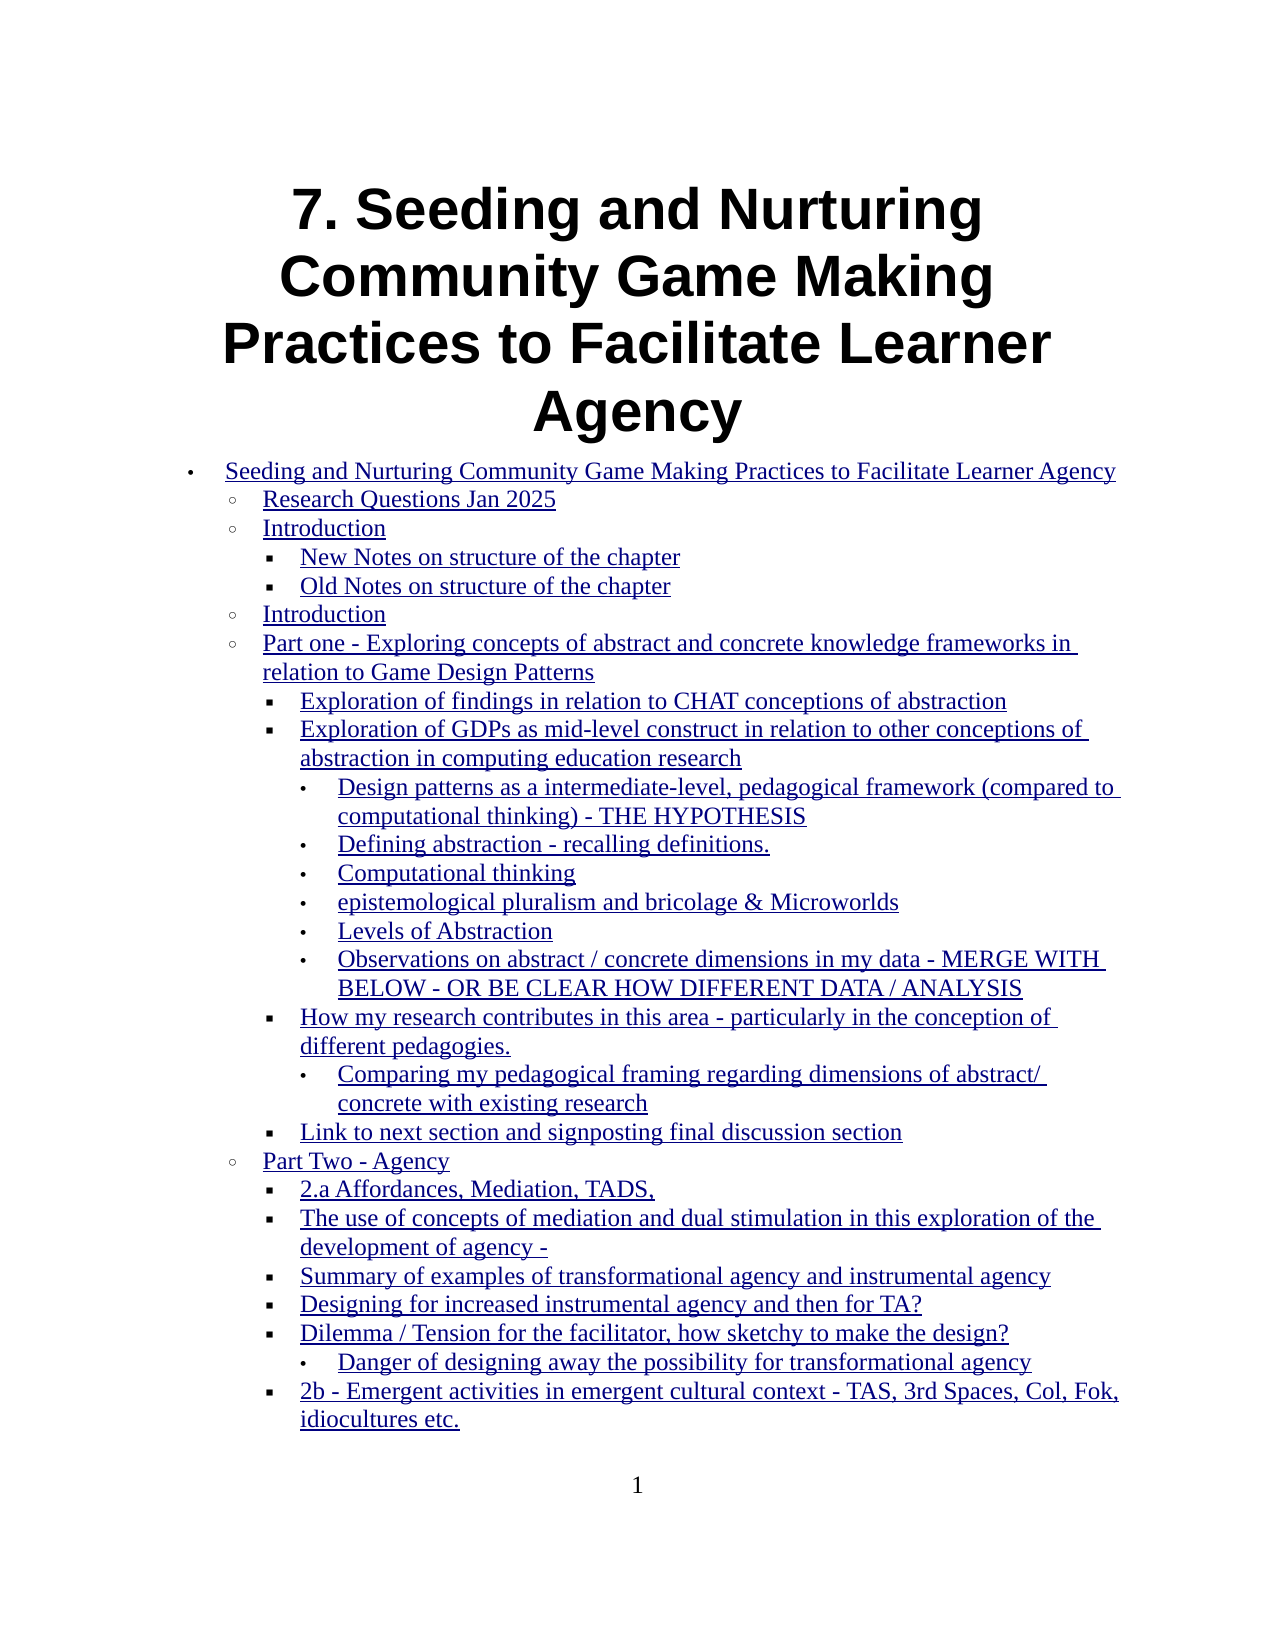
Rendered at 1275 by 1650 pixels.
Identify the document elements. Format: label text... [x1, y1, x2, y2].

list Introduction [225, 513, 1125, 542]
list The use of concepts of mediation and dual stimulation in this exploration of the development of agency - [262, 1203, 1125, 1261]
list Comparing my pedagogical framing regarding dimensions of abstract/ concrete with existing research [300, 1059, 1125, 1117]
list Danger of designing away the possibility for transformational agency [300, 1347, 1125, 1376]
list Introduction [225, 599, 1125, 628]
list Link to next section and signposting final discussion section [262, 1117, 1125, 1146]
list Exploration of findings in relation to CHAT conceptions of abstraction [262, 686, 1125, 714]
list Observations on abstract / concrete dimensions in my data - MERGE WITH BELOW - OR BE CLEAR HOW DIFFERENT DATA / ANALYSIS [300, 944, 1125, 1002]
list Part Two - Agency [225, 1146, 1125, 1174]
title 7. Seeding and Nurturing Community Game Making Practices to Facilitate Learner Agency [150, 175, 1125, 443]
list 2.a Affordances, Mediation, TADS, [262, 1174, 1125, 1203]
list Summary of examples of transformational agency and instrumental agency [262, 1261, 1125, 1289]
list Dilemma / Tension for the facilitator, how sketchy to make the design? [262, 1318, 1125, 1347]
list Exploration of GDPs as mid-level construct in relation to other conceptions of abstraction in computing education research [262, 714, 1125, 772]
list Old Notes on structure of the chapter [262, 571, 1125, 599]
list Computational thinking [300, 858, 1125, 887]
list Defining abstraction - recalling definitions. [300, 829, 1125, 858]
list Design patterns as a intermediate-level, pedagogical framework (compared to computational thinking) - THE HYPOTHESIS [300, 772, 1125, 829]
list How my research contributes in this area - particularly in the conception of different pedagogies. [262, 1002, 1125, 1059]
list New Notes on structure of the chapter [262, 542, 1125, 571]
list Research Questions Jan 2025 [225, 484, 1125, 513]
list epistemological pluralism and bricolage & Microworlds [300, 887, 1125, 916]
list Part one - Exploring concepts of abstract and concrete knowledge frameworks in relation to Game Design Patterns [225, 628, 1125, 686]
list Levels of Abstraction [300, 916, 1125, 944]
list Designing for increased instrumental agency and then for TA? [262, 1289, 1125, 1318]
list Seeding and Nurturing Community Game Making Practices to Facilitate Learner Agency [187, 456, 1125, 484]
list 2b - Emergent activities in emergent cultural context - TAS, 3rd Spaces, Col, Fok, idiocultures etc. [262, 1376, 1125, 1433]
